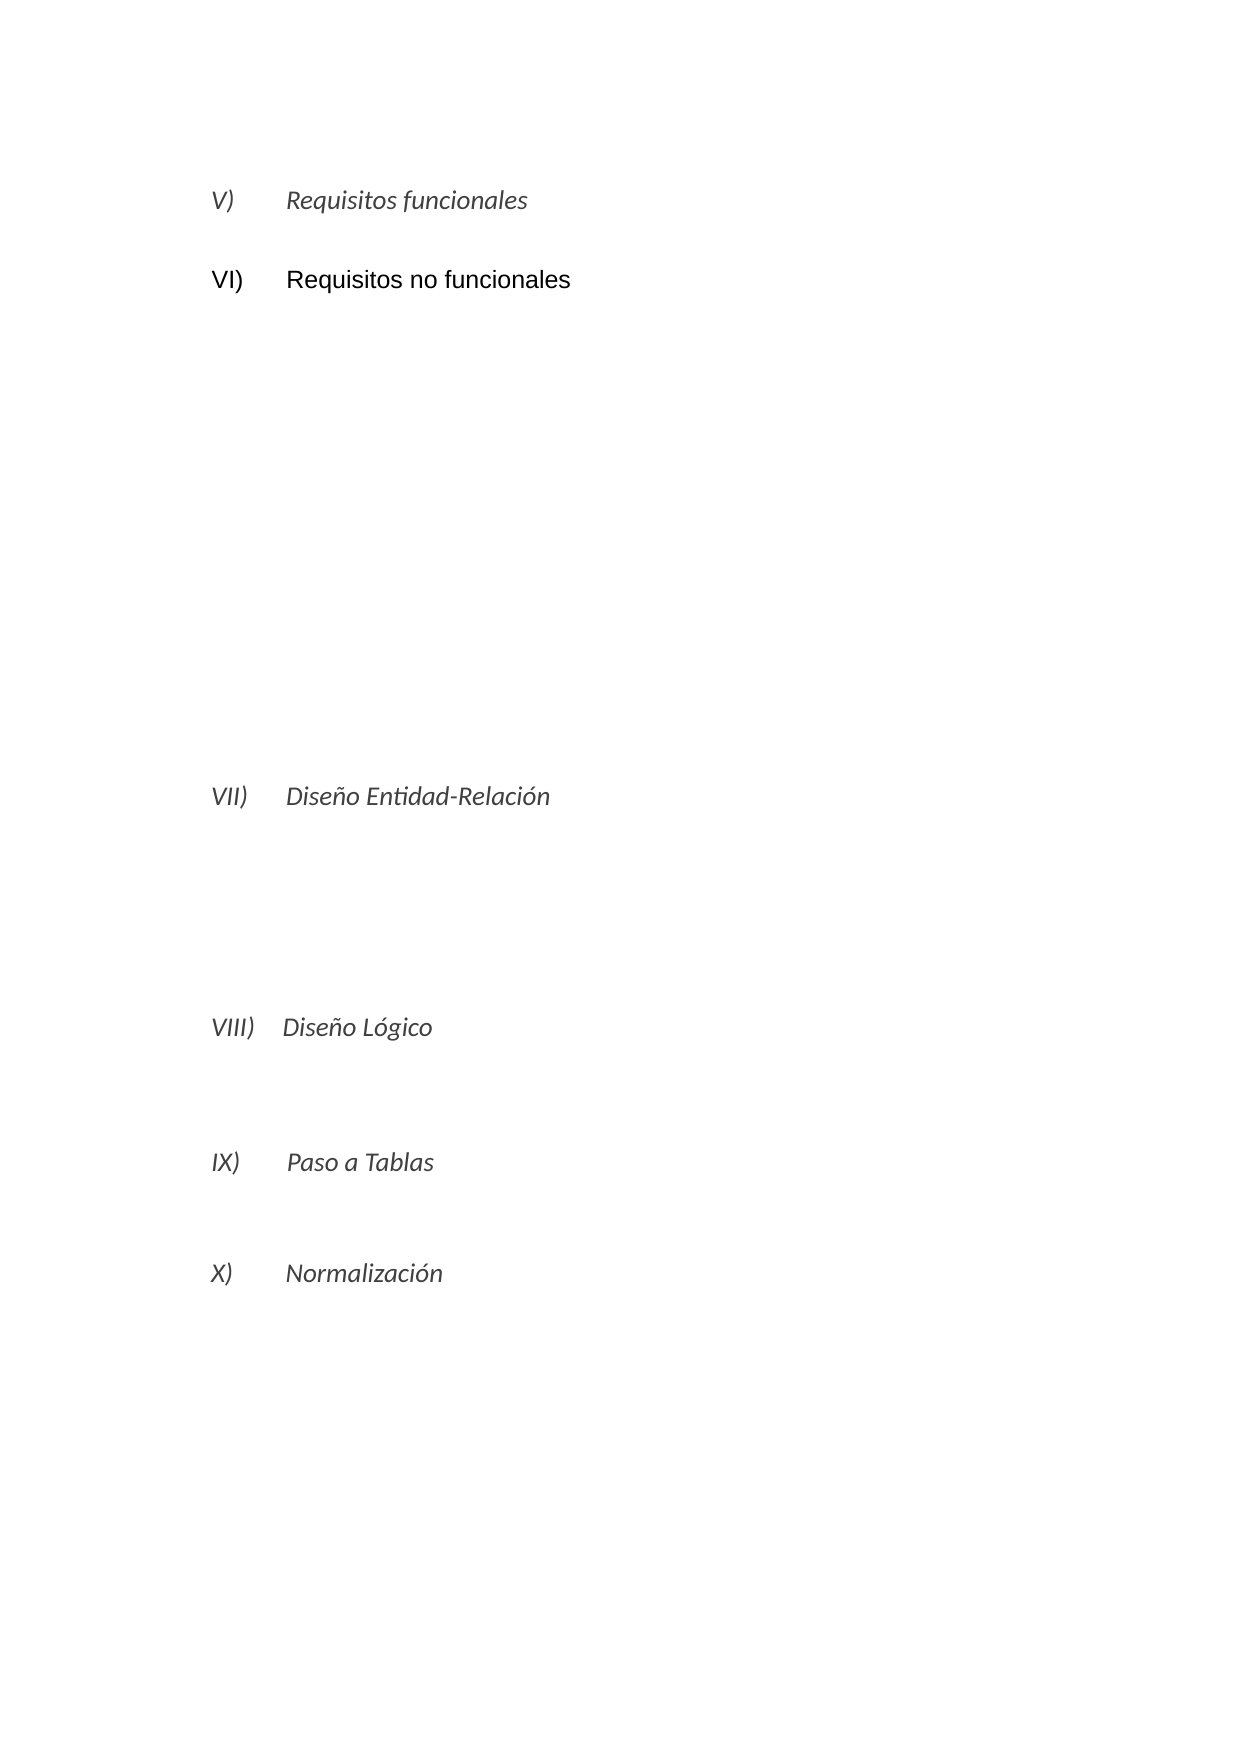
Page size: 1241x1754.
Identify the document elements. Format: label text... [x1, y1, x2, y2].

subtitle VII) Diseño Entidad-Relación [177, 779, 1063, 812]
subtitle V) Requisitos funcionales [177, 183, 1063, 216]
text VI) Requisitos no funcionales [177, 265, 1063, 294]
subtitle X) Normalización [177, 1257, 1063, 1290]
subtitle IX) Paso a Tablas [177, 1145, 1063, 1178]
subtitle VIII) Diseño Lógico [177, 1011, 1063, 1044]
